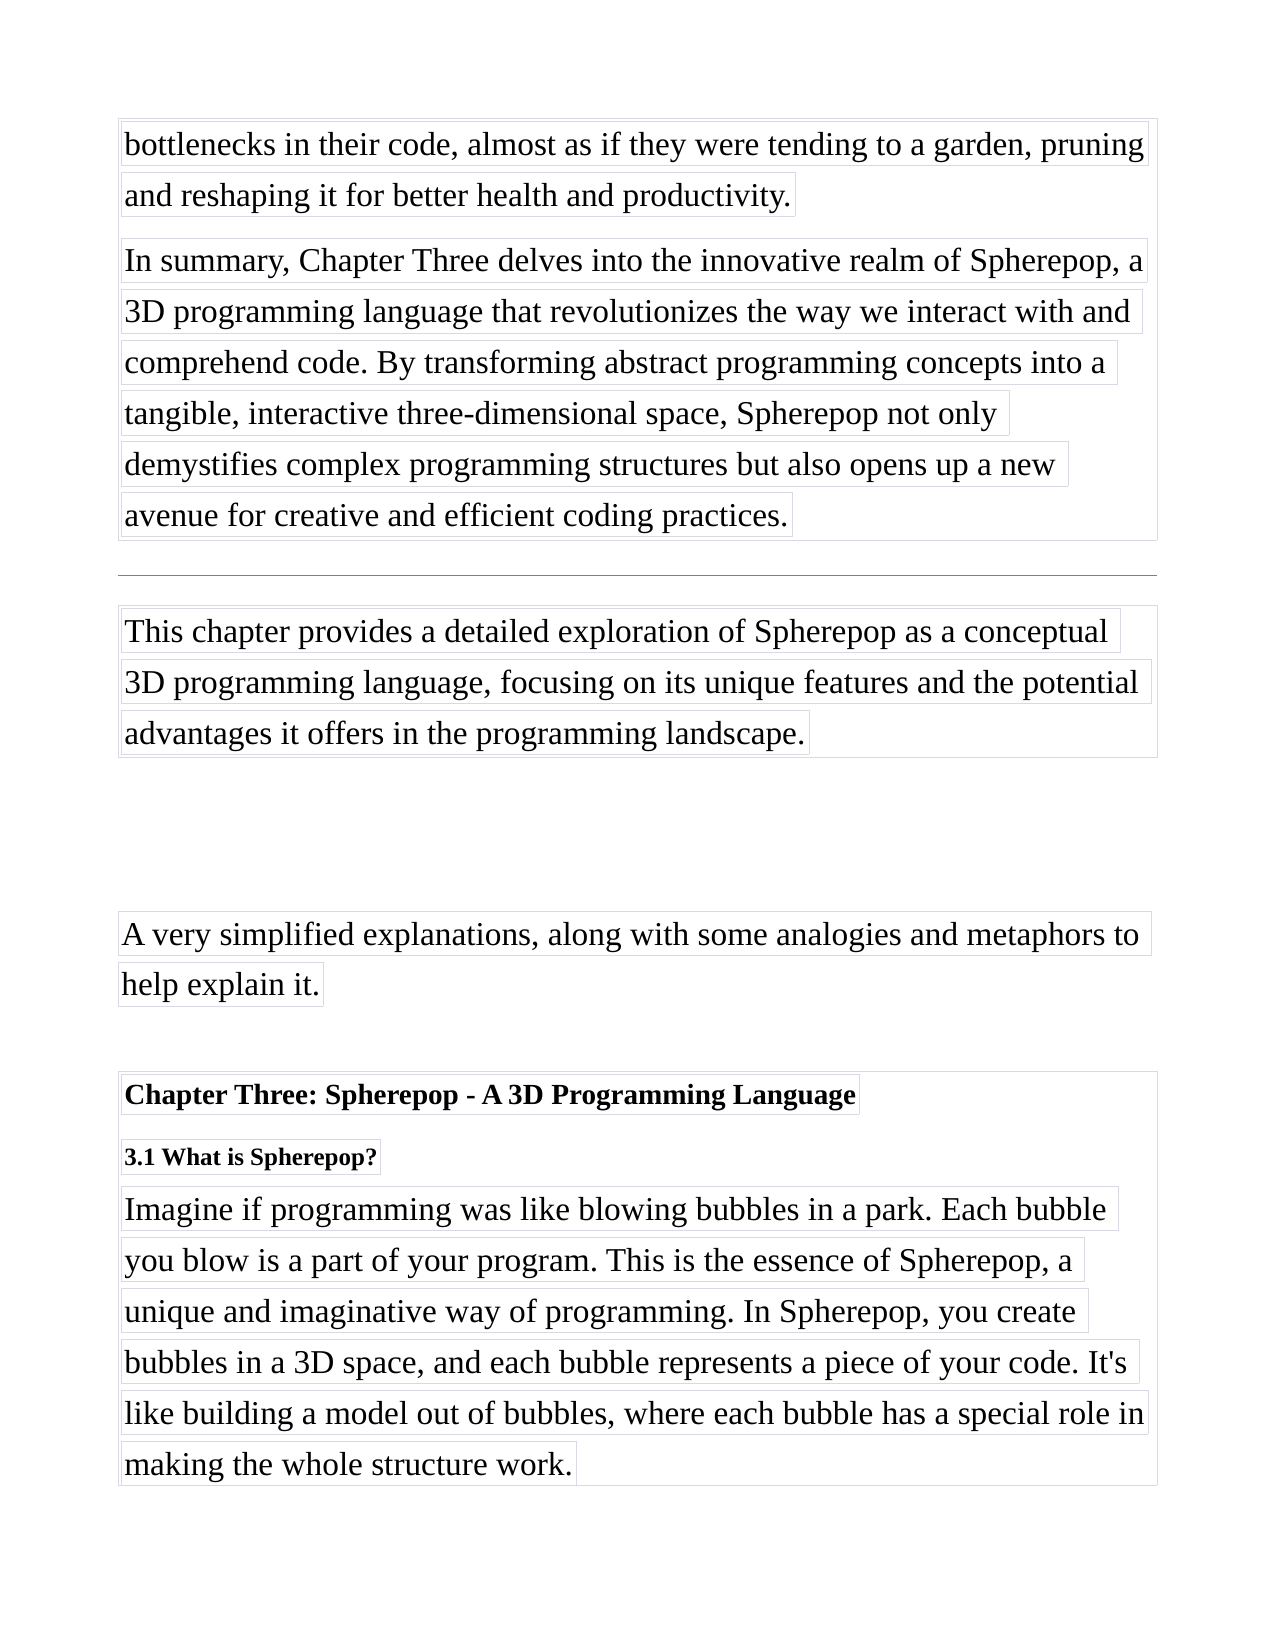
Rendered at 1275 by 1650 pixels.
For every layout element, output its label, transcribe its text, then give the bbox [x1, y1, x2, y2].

subtitle 3.1 What is Spherepop? [119, 1136, 1157, 1174]
text In summary, Chapter Three delves into the innovative realm of Spherepop, a 3D programming language that revolutionizes the way we interact with and comprehend code. By transforming abstract programming concepts into a tangible, interactive three-dimensional space, Spherepop not only demystifies complex programming structures but also opens up a new avenue for creative and efficient coding practices. [119, 234, 1157, 540]
text bottlenecks in their code, almost as if they were tending to a garden, pruning and reshaping it for better health and productivity. [119, 119, 1157, 216]
text A very simplified explanations, along with some analogies and metaphors to help explain it. [118, 911, 1157, 1006]
subtitle Chapter Three: Spherepop - A 3D Programming Language [119, 1072, 1157, 1114]
text Imagine if programming was like blowing bubbles in a park. Each bubble you blow is a part of your program. This is the essence of Spherepop, a unique and imaginative way of programming. In Spherepop, you create bubbles in a 3D space, and each bubble represents a piece of your code. It's like building a model out of bubbles, where each bubble has a special role in making the whole structure work. [119, 1183, 1157, 1485]
text This chapter provides a detailed exploration of Spherepop as a conceptual 3D programming language, focusing on its unique features and the potential advantages it offers in the programming landscape. [119, 606, 1157, 757]
